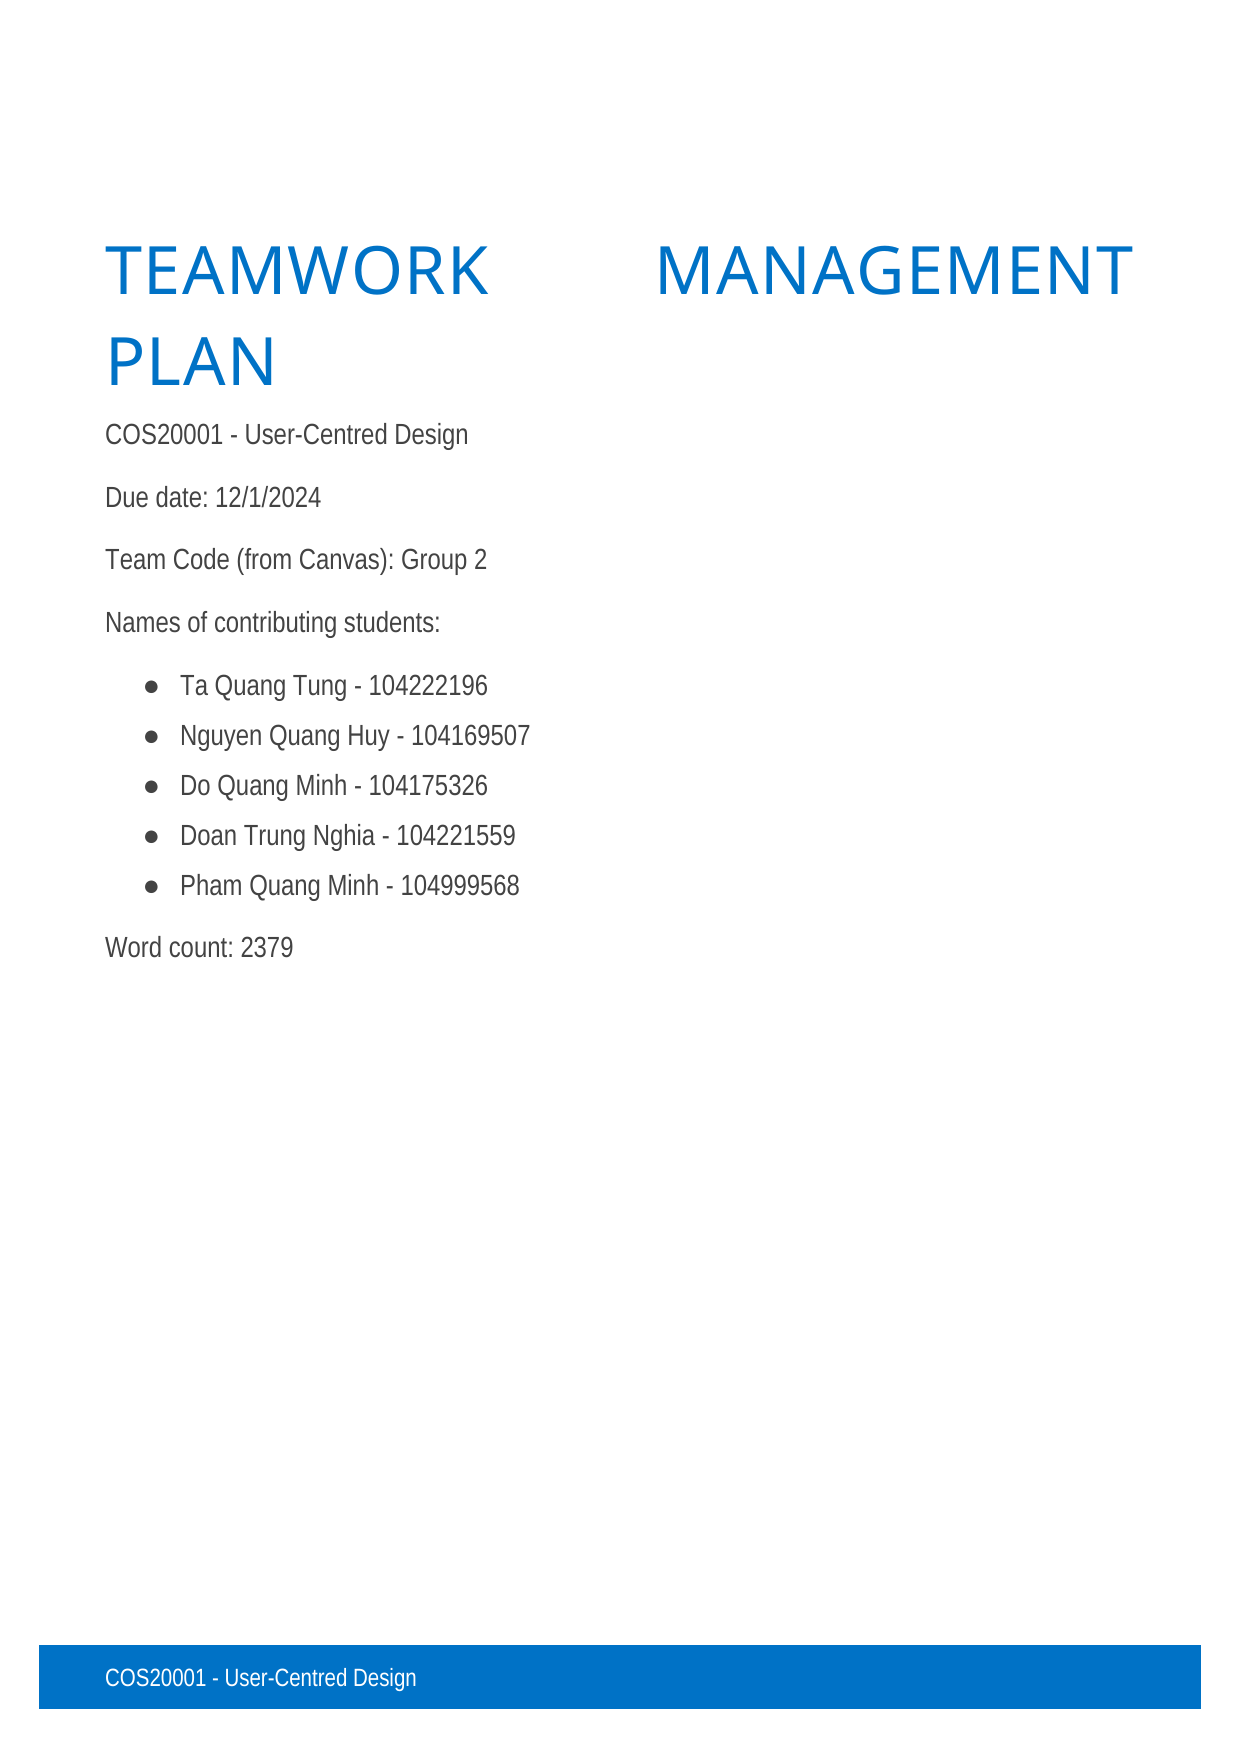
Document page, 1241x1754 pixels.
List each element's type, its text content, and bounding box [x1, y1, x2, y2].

text Team Code (from Canvas): Group 2 [105, 542, 1135, 576]
list Pham Quang Minh - 104999568 [142, 868, 1135, 901]
list Ta Quang Tung - 104222196 [142, 668, 1135, 701]
subtitle Teamwork Management Plan [105, 223, 1135, 405]
list Nguyen Quang Huy - 104169507 [142, 718, 1135, 751]
text Names of contributing students: [105, 605, 1135, 638]
list Doan Trung Nghia - 104221559 [142, 818, 1135, 851]
list Do Quang Minh - 104175326 [142, 768, 1135, 801]
text COS20001 - User-Centred Design [105, 417, 1135, 451]
text Word count: 2379 [105, 931, 1135, 964]
text Due date: 12/1/2024 [105, 480, 1135, 513]
